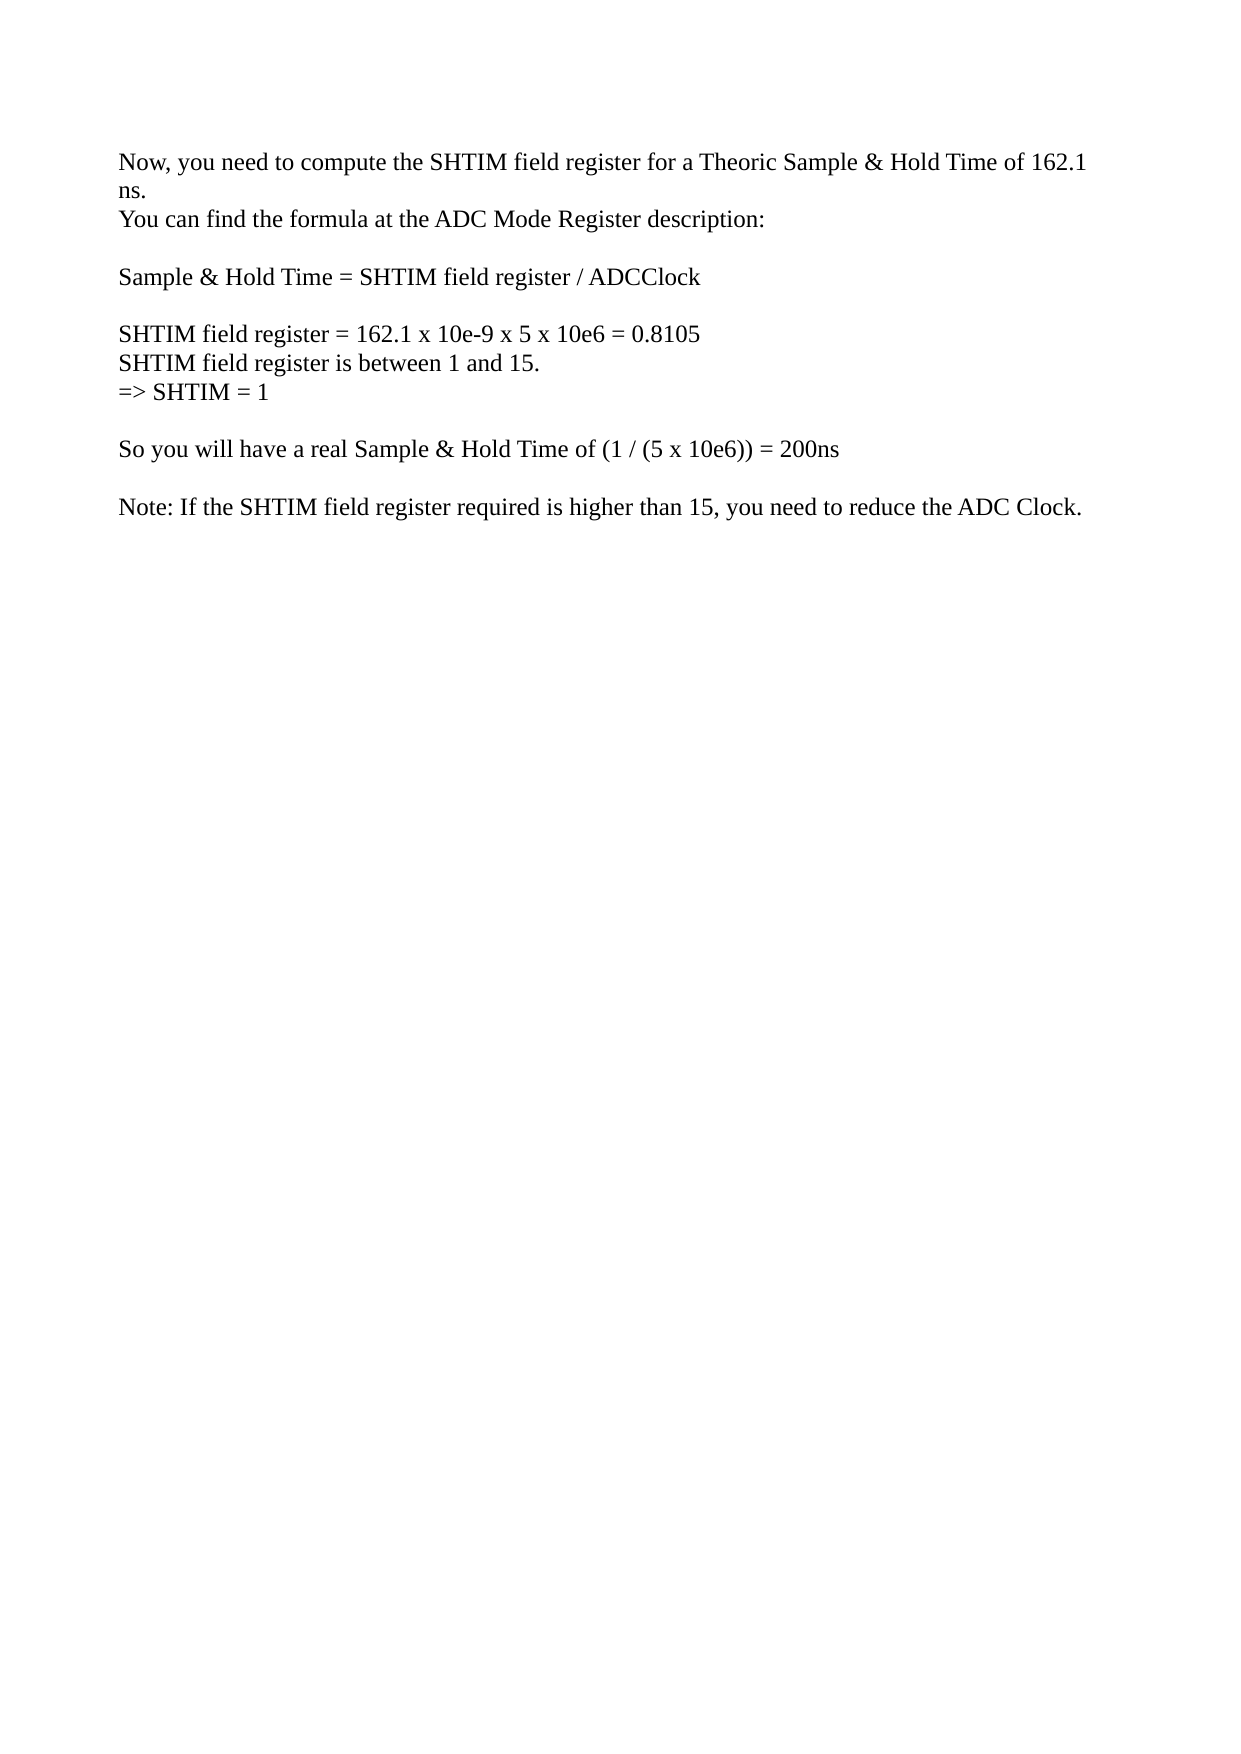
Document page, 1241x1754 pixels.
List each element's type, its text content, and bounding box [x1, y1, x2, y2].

text SHTIM field register = 162.1 x 10e-9 x 5 x 10e6 = 0.8105 [118, 319, 1122, 348]
text Sample & Hold Time = SHTIM field register / ADCClock [118, 262, 1122, 291]
text => SHTIM = 1 [118, 377, 1122, 406]
text Note: If the SHTIM field register required is higher than 15, you need to reduce the ADC Clock. [118, 492, 1122, 521]
text So you will have a real Sample & Hold Time of (1 / (5 x 10e6)) = 200ns [118, 434, 1122, 463]
text Now, you need to compute the SHTIM field register for a Theoric Sample & Hold Time of 162.1 ns. [118, 147, 1122, 204]
text You can find the formula at the ADC Mode Register description: [118, 204, 1122, 233]
text SHTIM field register is between 1 and 15. [118, 348, 1122, 377]
